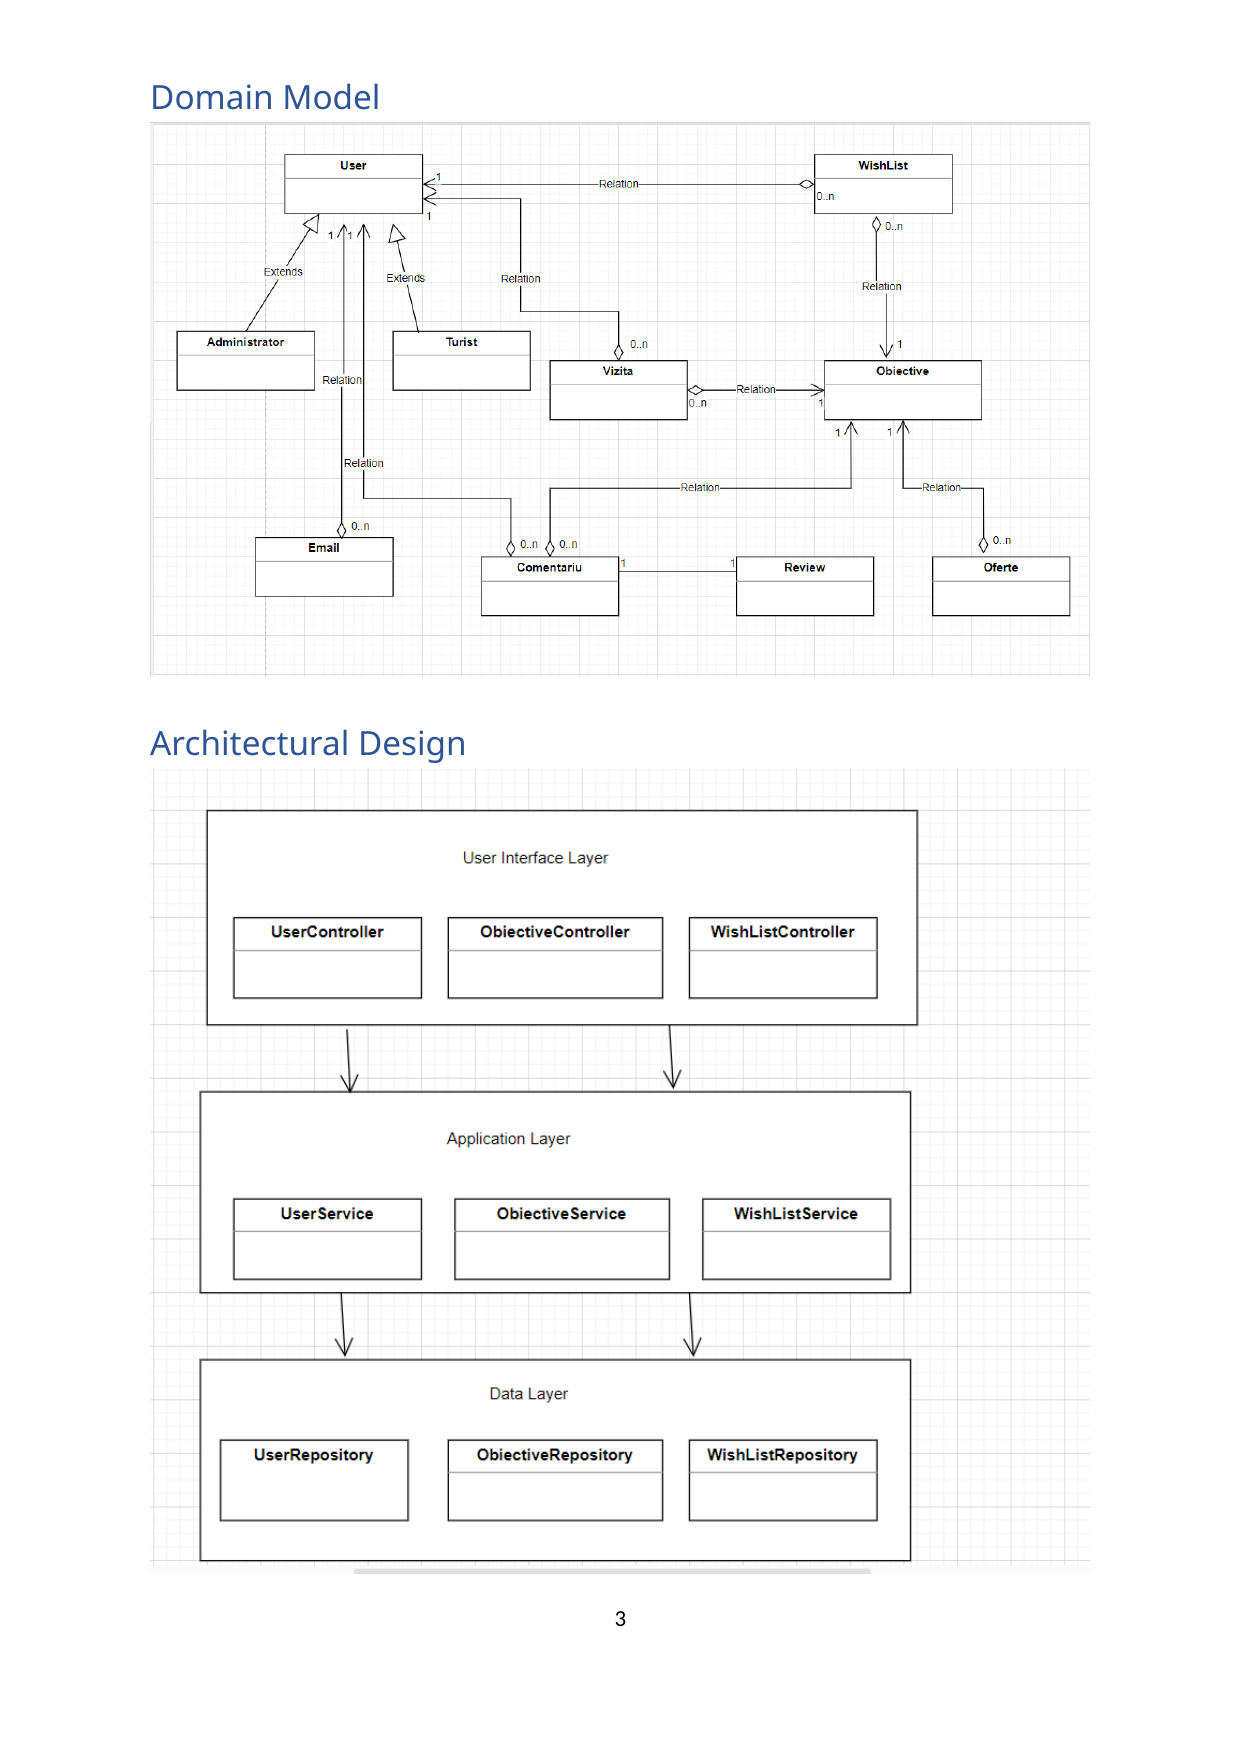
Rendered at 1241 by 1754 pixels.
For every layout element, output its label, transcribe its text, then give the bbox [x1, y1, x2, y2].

subtitle Architectural Design [150, 720, 1090, 766]
subtitle Domain Model [150, 74, 1090, 119]
